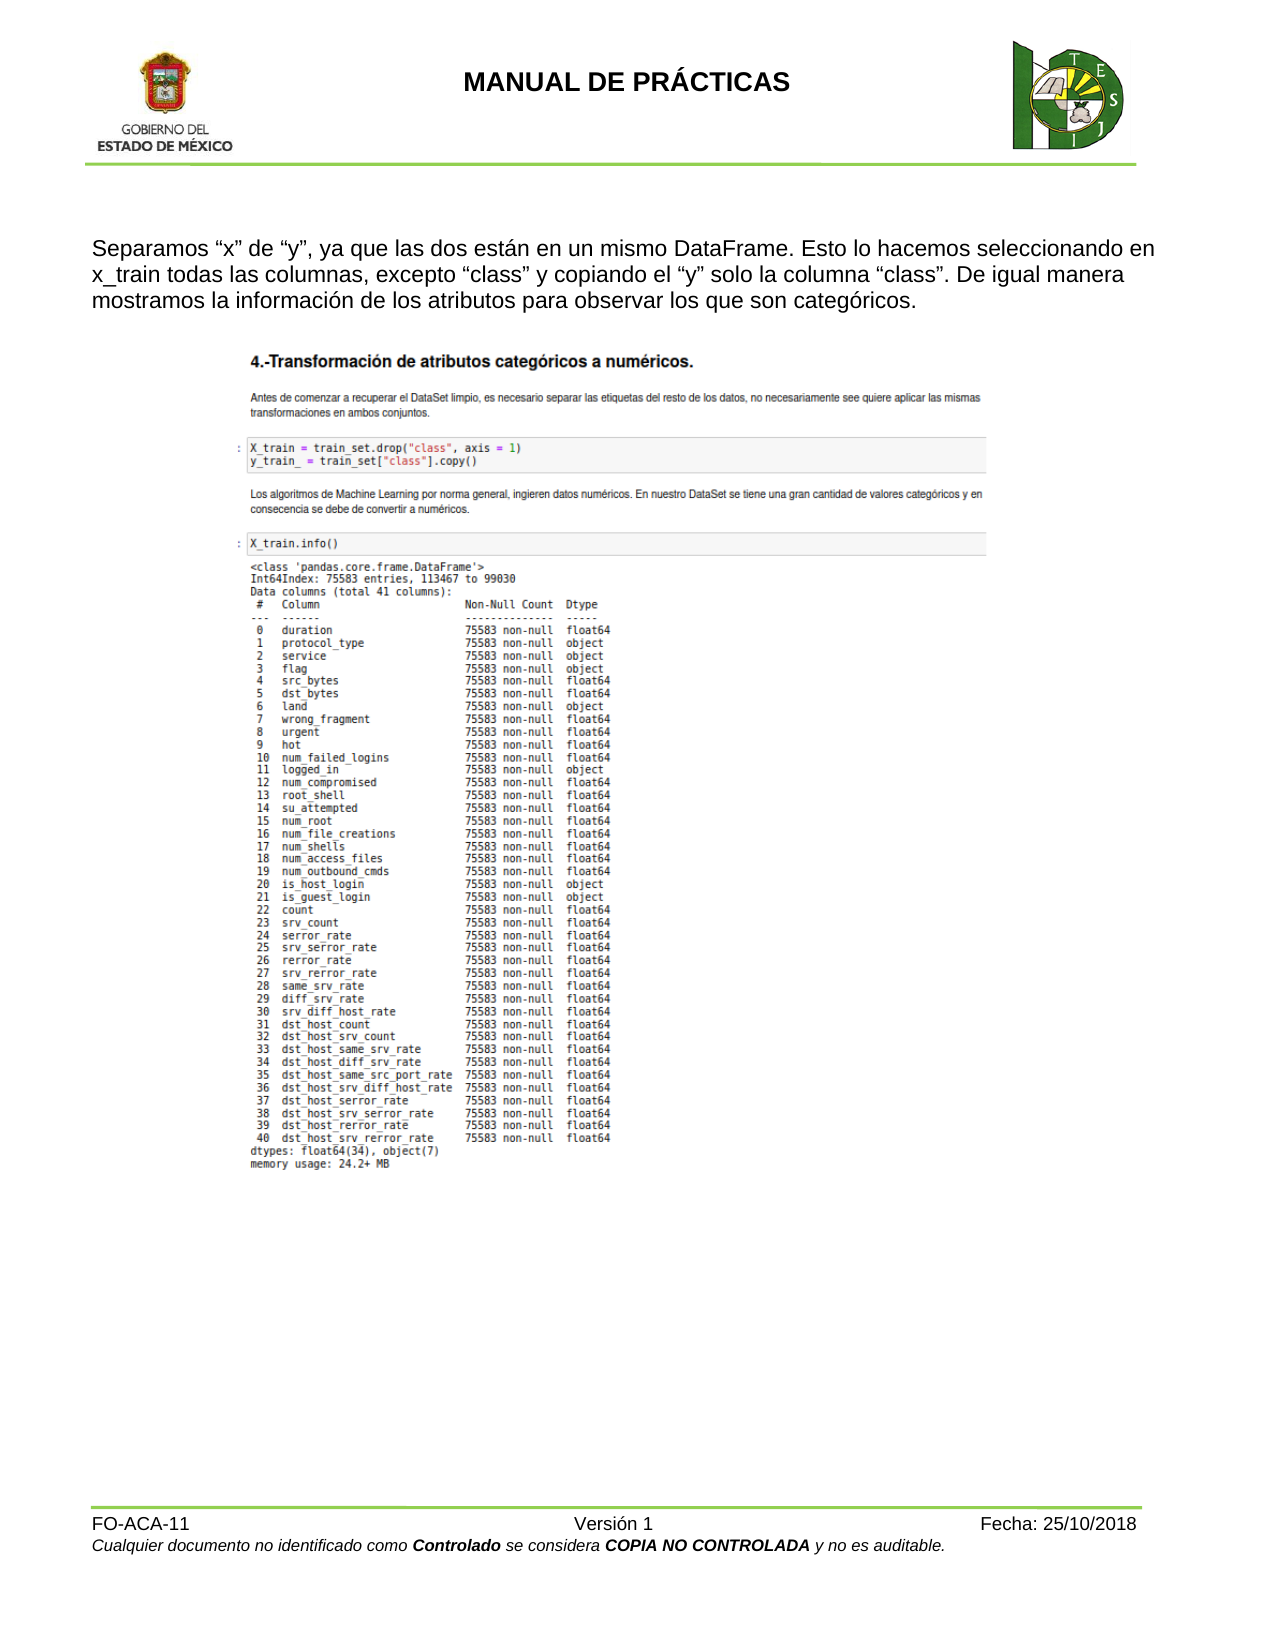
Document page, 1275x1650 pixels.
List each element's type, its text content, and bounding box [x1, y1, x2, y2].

picture [235, 347, 987, 1172]
text Separamos “x” de “y”, ya que las dos están en un mismo DataFrame. Esto lo hacemos seleccionando en x_train todas las columnas, excepto “class” y copiando el “y” solo la columna “class”. De igual manera mostramos la información de los atributos para observar los que son categóricos. [92, 235, 1177, 1198]
picture [1012, 40, 1130, 156]
picture [89, 41, 235, 160]
